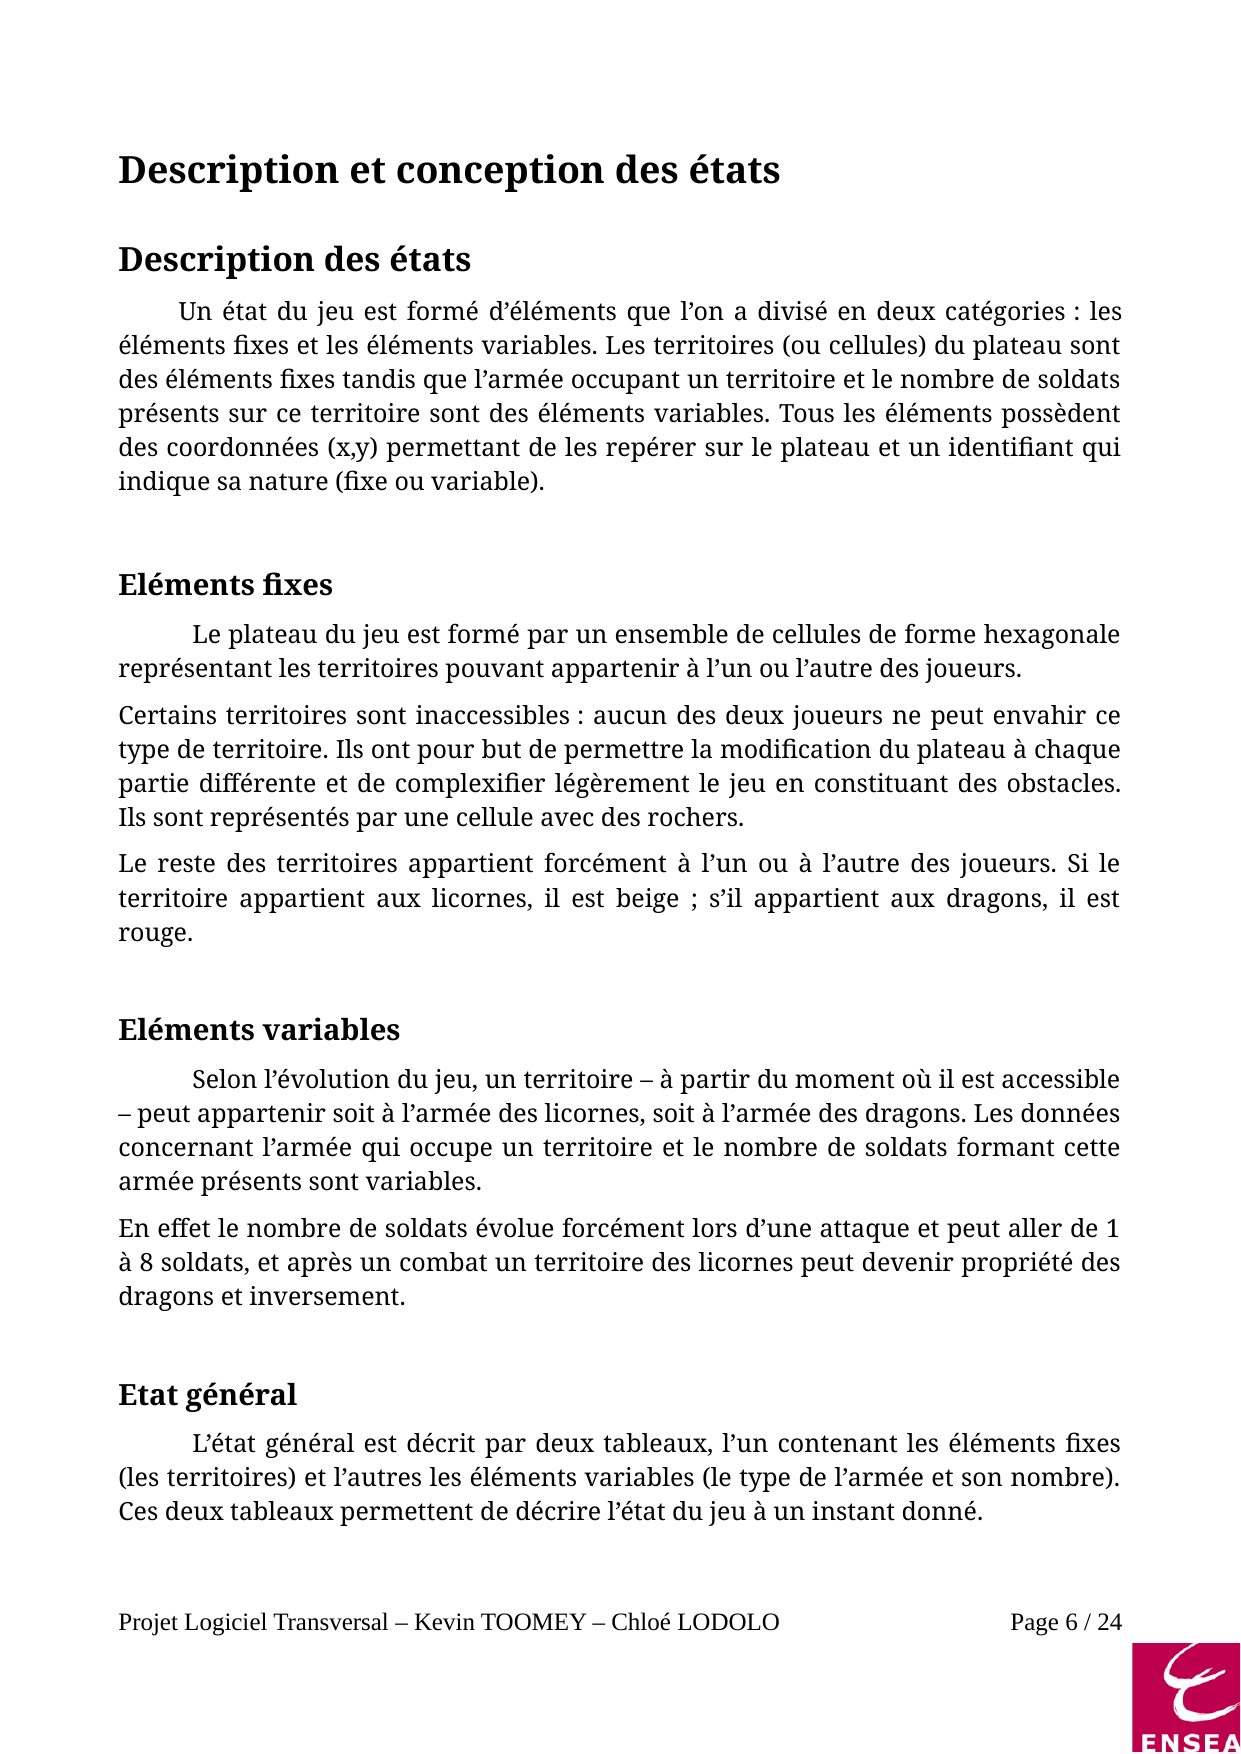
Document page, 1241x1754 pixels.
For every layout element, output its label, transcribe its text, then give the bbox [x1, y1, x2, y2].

subtitle Eléments variables [118, 1009, 1122, 1049]
text Le reste des territoires appartient forcément à l’un ou à l’autre des joueurs. Si le territoire appartient aux licornes, il est beige ; s’il appartient aux dragons, il est rouge. [118, 846, 1122, 948]
text Selon l’évolution du jeu, un territoire – à partir du moment où il est accessible – peut appartenir soit à l’armée des licornes, soit à l’armée des dragons. Les données concernant l’armée qui occupe un territoire et le nombre de soldats formant cette armée présents sont variables. [118, 1062, 1122, 1198]
subtitle Description et conception des états [118, 143, 1122, 194]
text Un état du jeu est formé d’éléments que l’on a divisé en deux catégories : les éléments fixes et les éléments variables. Les territoires (ou cellules) du plateau sont des éléments fixes tandis que l’armée occupant un territoire et le nombre de soldats présents sur ce territoire sont des éléments variables. Tous les éléments possèdent des coordonnées (x,y) permettant de les repérer sur le plateau et un identifiant qui indique sa nature (fixe ou variable). [118, 293, 1122, 498]
subtitle Etat général [118, 1374, 1122, 1413]
text Le plateau du jeu est formé par un ensemble de cellules de forme hexagonale représentant les territoires pouvant appartenir à l’un ou l’autre des joueurs. [118, 617, 1122, 685]
subtitle Description des états [118, 236, 1122, 281]
subtitle Eléments fixes [118, 564, 1122, 604]
picture [1132, 1643, 1241, 1752]
text Certains territoires sont inaccessibles : aucun des deux joueurs ne peut envahir ce type de territoire. Ils ont pour but de permettre la modification du plateau à chaque partie différente et de complexifier légèrement le jeu en constituant des obstacles. Ils sont représentés par une cellule avec des rochers. [118, 697, 1122, 834]
text En effet le nombre de soldats évolue forcément lors d’une attaque et peut aller de 1 à 8 soldats, et après un combat un territoire des licornes peut devenir propriété des dragons et inversement. [118, 1210, 1122, 1313]
text L’état général est décrit par deux tableaux, l’un contenant les éléments fixes (les territoires) et l’autres les éléments variables (le type de l’armée et son nombre). Ces deux tableaux permettent de décrire l’état du jeu à un instant donné. [118, 1426, 1122, 1528]
